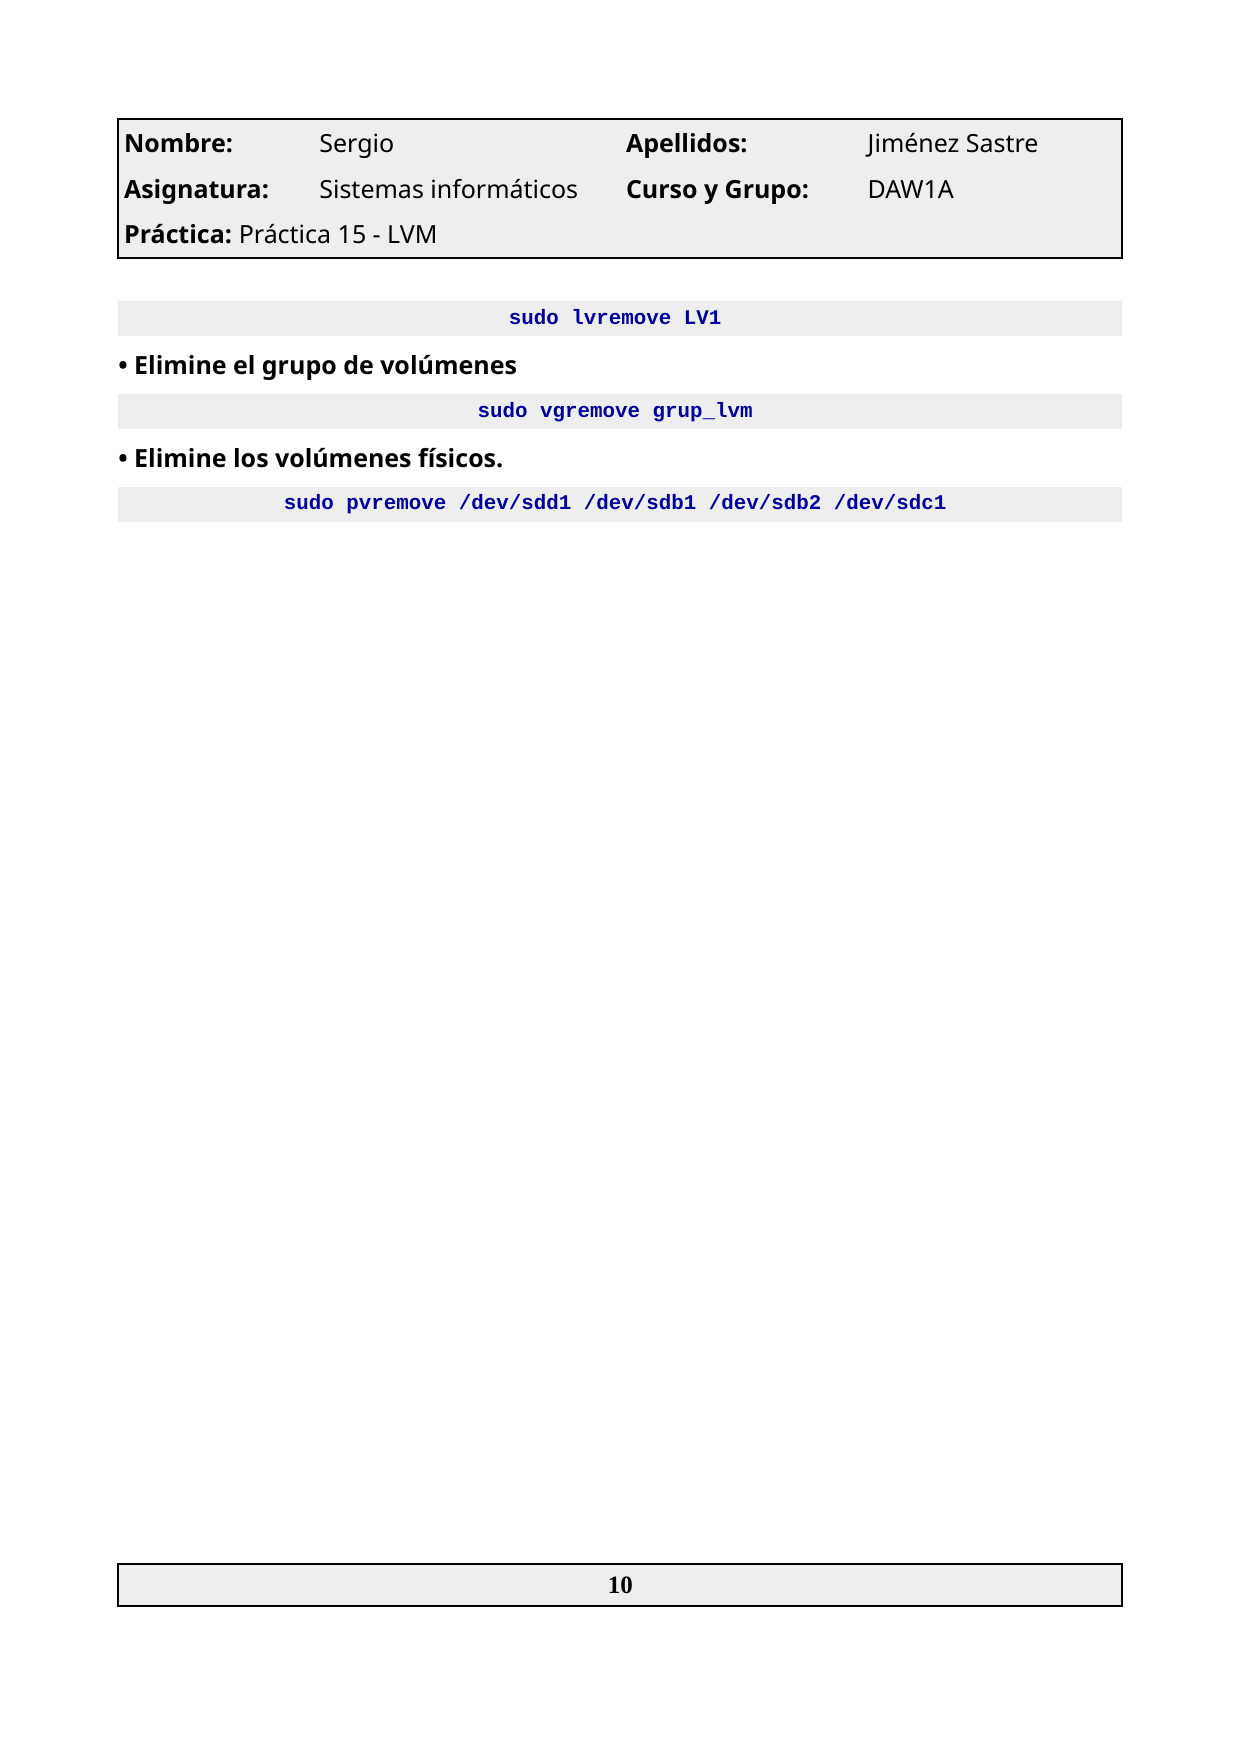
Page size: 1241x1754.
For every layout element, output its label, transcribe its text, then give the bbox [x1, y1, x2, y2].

table_header sudo vgremove grup_lvm [118, 394, 1122, 429]
text • Elimine los volúmenes físicos. [118, 441, 1122, 475]
table_header sudo lvremove LV1 [118, 301, 1122, 336]
text • Elimine el grupo de volúmenes [118, 348, 1122, 382]
table_header sudo pvremove /dev/sdd1 /dev/sdb1 /dev/sdb2 /dev/sdc1 [118, 487, 1122, 522]
